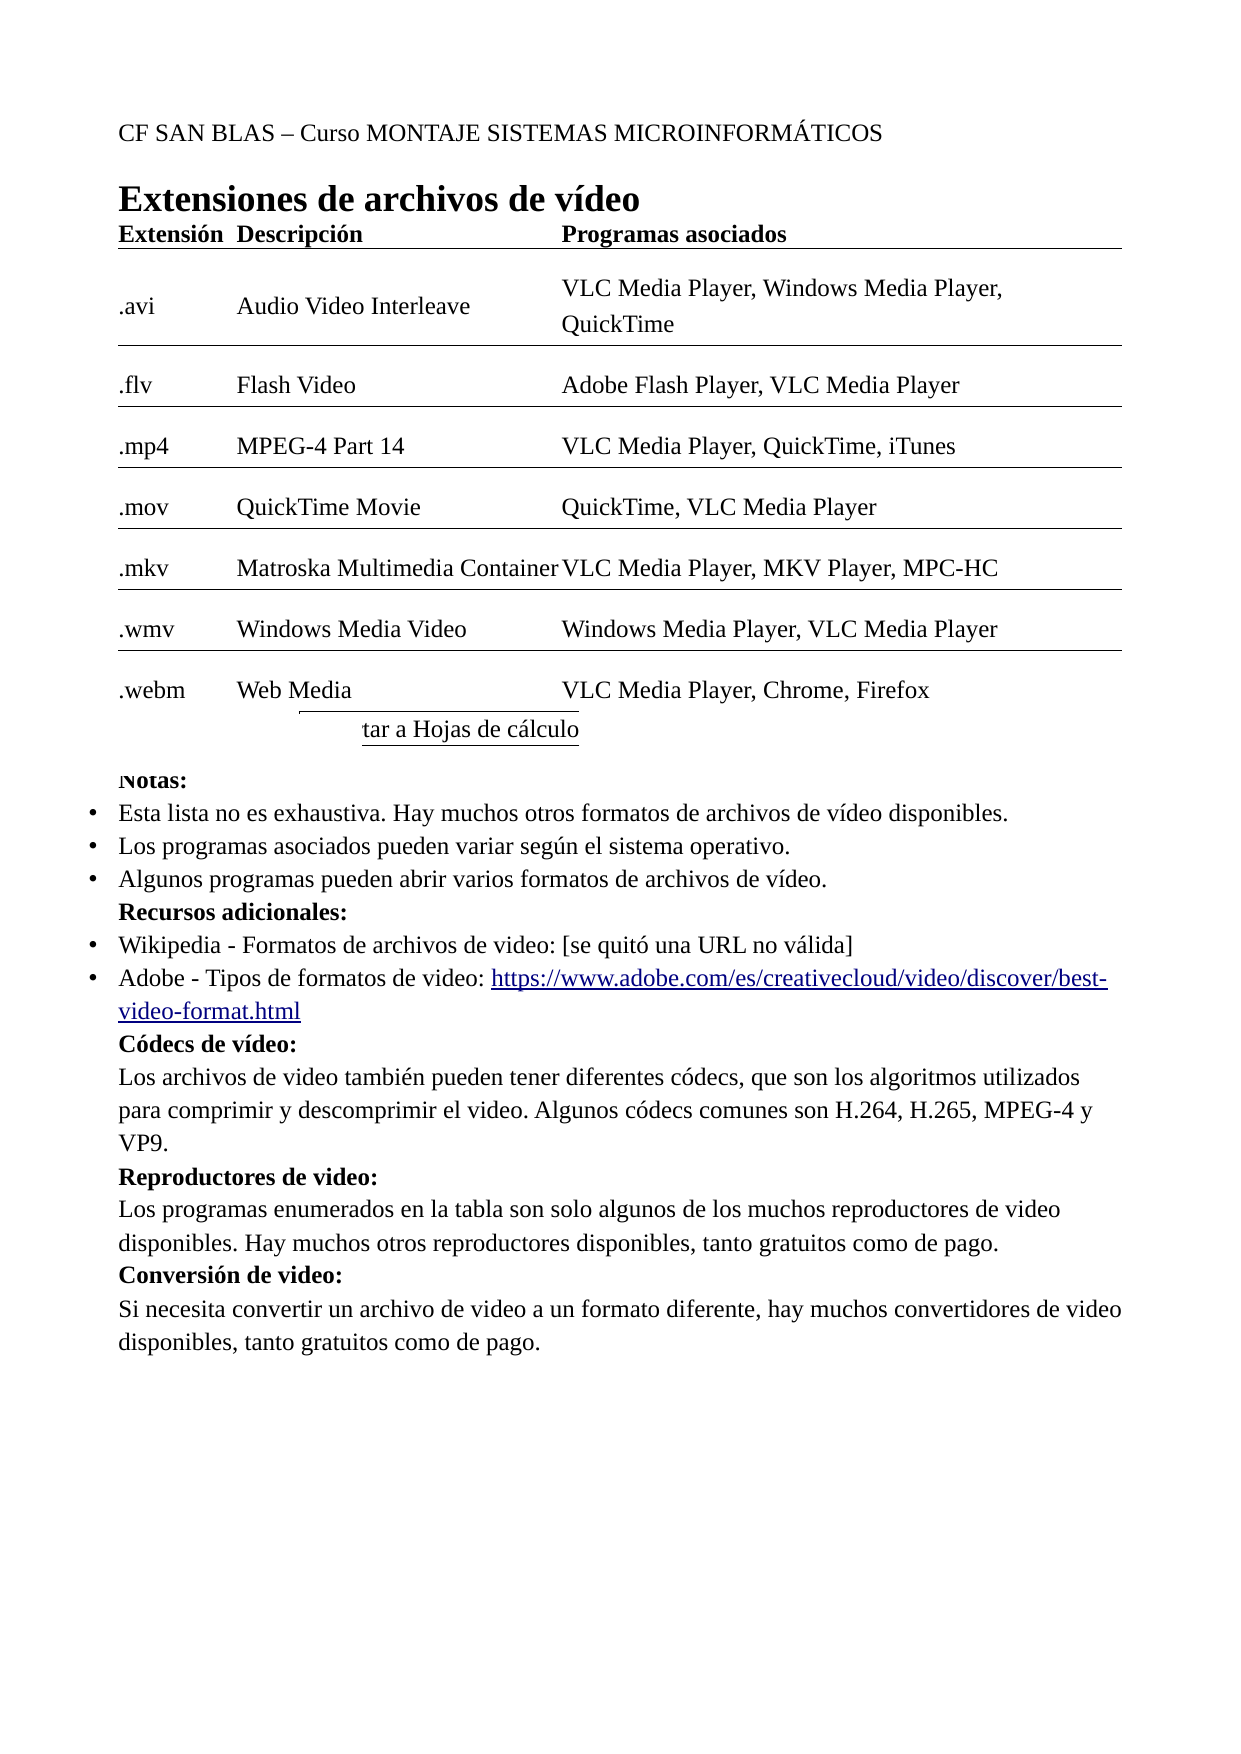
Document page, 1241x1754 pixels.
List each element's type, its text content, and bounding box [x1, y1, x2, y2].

list Esta lista no es exhaustiva. Hay muchos otros formatos de archivos de vídeo disponibles. [118, 798, 1122, 827]
text Los programas enumerados en la tabla son solo algunos de los muchos reproductores de video disponibles. Hay muchos otros reproductores disponibles, tanto gratuitos como de pago. [118, 1194, 1122, 1256]
text Si necesita convertir un archivo de video a un formato diferente, hay muchos convertidores de video disponibles, tanto gratuitos como de pago. [118, 1294, 1122, 1355]
text Notas: [118, 765, 1122, 794]
table_cell .mov [118, 468, 236, 528]
table_cell VLC Media Player, QuickTime, iTunes [561, 407, 1122, 467]
table_cell VLC Media Player, Chrome, Firefox [561, 651, 1122, 711]
table_header Programas asociados [561, 220, 1122, 248]
table_cell QuickTime, VLC Media Player [561, 468, 1122, 528]
table_cell .webm [118, 651, 236, 711]
subtitle Extensiones de archivos de vídeo [118, 176, 1122, 219]
text Los archivos de video también pueden tener diferentes códecs, que son los algoritmos utilizados para comprimir y descomprimir el video. Algunos códecs comunes son H.264, H.265, MPEG-4 y VP9. [118, 1062, 1122, 1157]
list Adobe - Tipos de formatos de video: https://www.adobe.com/es/creativecloud/video/discover/best-video-format.html [118, 963, 1122, 1025]
list Wikipedia - Formatos de archivos de video: [se quitó una URL no válida] [118, 930, 1122, 959]
table_cell Web Media [236, 651, 561, 711]
list Los programas asociados pueden variar según el sistema operativo. [118, 831, 1122, 860]
table_cell .mp4 [118, 407, 236, 467]
table_cell .flv [118, 346, 236, 406]
text Códecs de vídeo: [118, 1029, 1122, 1058]
table_cell MPEG-4 Part 14 [236, 407, 561, 467]
table_cell Windows Media Video [236, 590, 561, 650]
table_cell VLC Media Player, MKV Player, MPC-HC [561, 529, 1122, 589]
table_header Extensión [118, 220, 236, 248]
table_header Descripción [236, 220, 561, 248]
table_cell .wmv [118, 590, 236, 650]
table_cell Audio Video Interleave [236, 249, 561, 345]
table_cell QuickTime Movie [236, 468, 561, 528]
text Conversión de video: [118, 1261, 1122, 1289]
table_cell Windows Media Player, VLC Media Player [561, 590, 1122, 650]
table_cell .mkv [118, 529, 236, 589]
text Recursos adicionales: [118, 897, 1122, 926]
text drive_spreadsheetExportar a Hojas de cálculo [0, 711, 1122, 776]
table_cell VLC Media Player, Windows Media Player, QuickTime [561, 249, 1122, 345]
table_cell .avi [118, 249, 236, 345]
table_cell Flash Video [236, 346, 561, 406]
table_cell Matroska Multimedia Container [236, 529, 561, 589]
table_cell Adobe Flash Player, VLC Media Player [561, 346, 1122, 406]
text Reproductores de video: [118, 1162, 1122, 1190]
list Algunos programas pueden abrir varios formatos de archivos de vídeo. [118, 864, 1122, 893]
